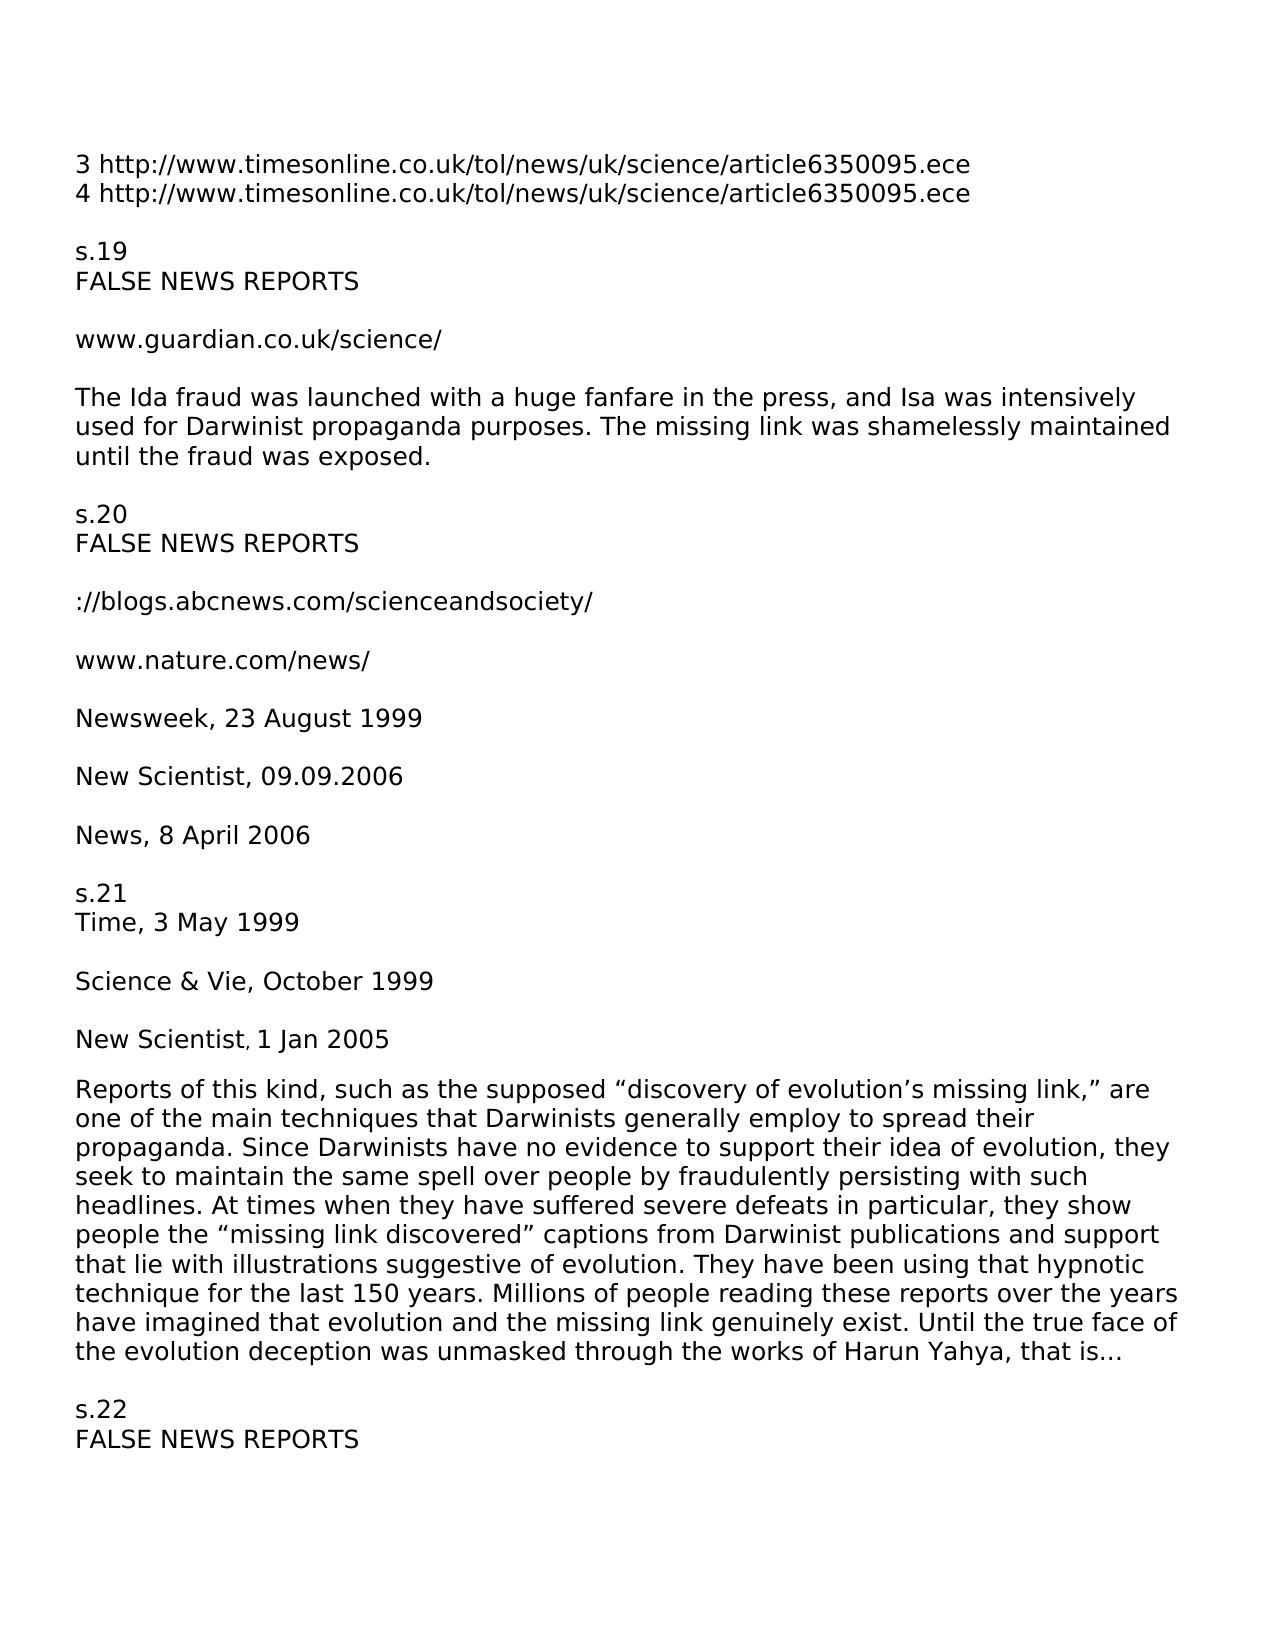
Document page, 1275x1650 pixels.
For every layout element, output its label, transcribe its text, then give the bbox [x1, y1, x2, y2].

text www.nature.com/news/ [75, 646, 1200, 675]
text s.21 [75, 879, 1200, 908]
text www.guardian.co.uk/science/ [75, 325, 1200, 354]
text FALSE NEWS REPORTS [75, 1425, 1200, 1454]
text s.22 [75, 1396, 1200, 1425]
text FALSE NEWS REPORTS [75, 267, 1200, 296]
text New Scientist, 09.09.2006 [75, 762, 1200, 792]
text s.19 [75, 237, 1200, 267]
text 4 http://www.timesonline.co.uk/tol/news/uk/science/article6350095.ece [75, 179, 1200, 208]
text Time, 3 May 1999 [75, 908, 1200, 937]
text FALSE NEWS REPORTS [75, 529, 1200, 558]
text News, 8 April 2006 [75, 821, 1200, 850]
text Newsweek, 23 August 1999 [75, 704, 1200, 733]
text Science & Vie, October 1999 [75, 967, 1200, 996]
text s.20 [75, 500, 1200, 529]
text Reports of this kind, such as the supposed “discovery of evolution’s missing link,” are one of the main techniques that Darwinists generally employ to spread their propaganda. Since Darwinists have no evidence to support their idea of evolution, they seek to maintain the same spell over people by fraudulently persisting with such headlines. At times when they have suffered severe defeats in particular, they show people the “missing link discovered” captions from Darwinist publications and support that lie with illustrations suggestive of evolution. They have been using that hypnotic technique for the last 150 years. Millions of people reading these reports over the years have imagined that evolution and the missing link genuinely exist. Until the true face of the evolution deception was unmasked through the works of Harun Yahya, that is... [75, 1075, 1200, 1366]
text The Ida fraud was launched with a huge fanfare in the press, and Isa was intensively used for Darwinist propaganda purposes. The missing link was shamelessly maintained until the fraud was exposed. [75, 383, 1200, 471]
text ://blogs.abcnews.com/scienceandsociety/ [75, 587, 1200, 617]
text 3 http://www.timesonline.co.uk/tol/news/uk/science/article6350095.ece [75, 150, 1200, 179]
text New Scientist, 1 Jan 2005 [75, 1025, 1200, 1054]
